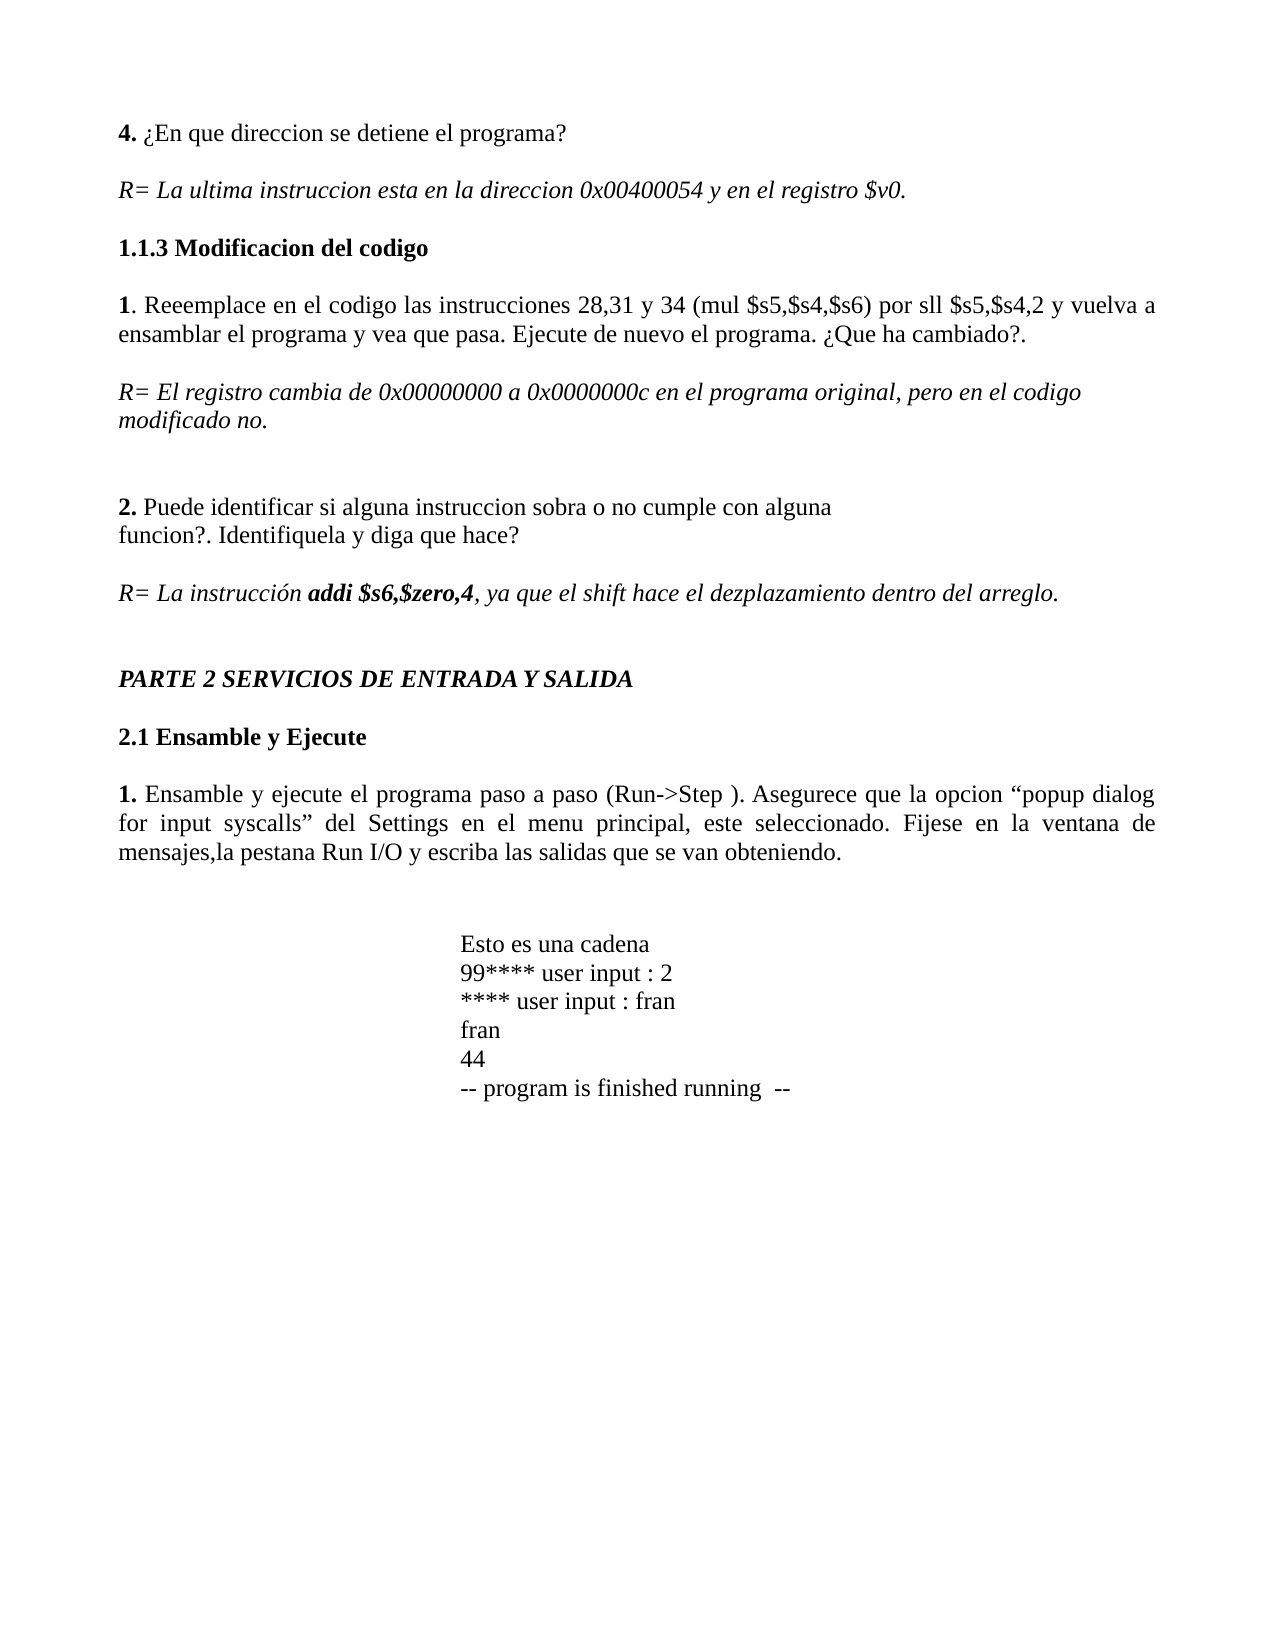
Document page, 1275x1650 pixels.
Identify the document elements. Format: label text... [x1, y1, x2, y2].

text 2.1 Ensamble y Ejecute [118, 722, 1157, 751]
text 1. Reeemplace en el codigo las instrucciones 28,31 y 34 (mul $s5,$s4,$s6) por sll $s5,$s4,2 y vuelva a ensamblar el programa y vea que pasa. Ejecute de nuevo el programa. ¿Que ha cambiado?. [118, 291, 1157, 348]
text 1. Ensamble y ejecute el programa paso a paso (Run->Step ). Asegurece que la opcion “popup dialog for input syscalls” del Settings en el menu principal, este seleccionado. Fijese en la ventana de mensajes,la pestana Run I/O y escriba las salidas que se van obteniendo. [118, 779, 1157, 866]
text R= La ultima instruccion esta en la direccion 0x00400054 y en el registro $v0. [118, 176, 1157, 204]
text 4. ¿En que direccion se detiene el programa? [118, 118, 1157, 147]
table_header Esto es una cadena 99**** user input : 2 **** user input : fran fran 44 -- program is finished running -- [455, 923, 821, 1107]
text PARTE 2 SERVICIOS DE ENTRADA Y SALIDA [118, 664, 1157, 693]
text 2. Puede identificar si alguna instruccion sobra o no cumple con alguna [118, 492, 1157, 521]
text R= El registro cambia de 0x00000000 a 0x0000000c en el programa original, pero en el codigo modificado no. [118, 377, 1157, 434]
text 1.1.3 Modificacion del codigo [118, 233, 1157, 262]
text funcion?. Identifiquela y diga que hace? [118, 521, 1157, 549]
text R= La instrucción addi $s6,$zero,4, ya que el shift hace el dezplazamiento dentro del arreglo. [118, 578, 1157, 607]
